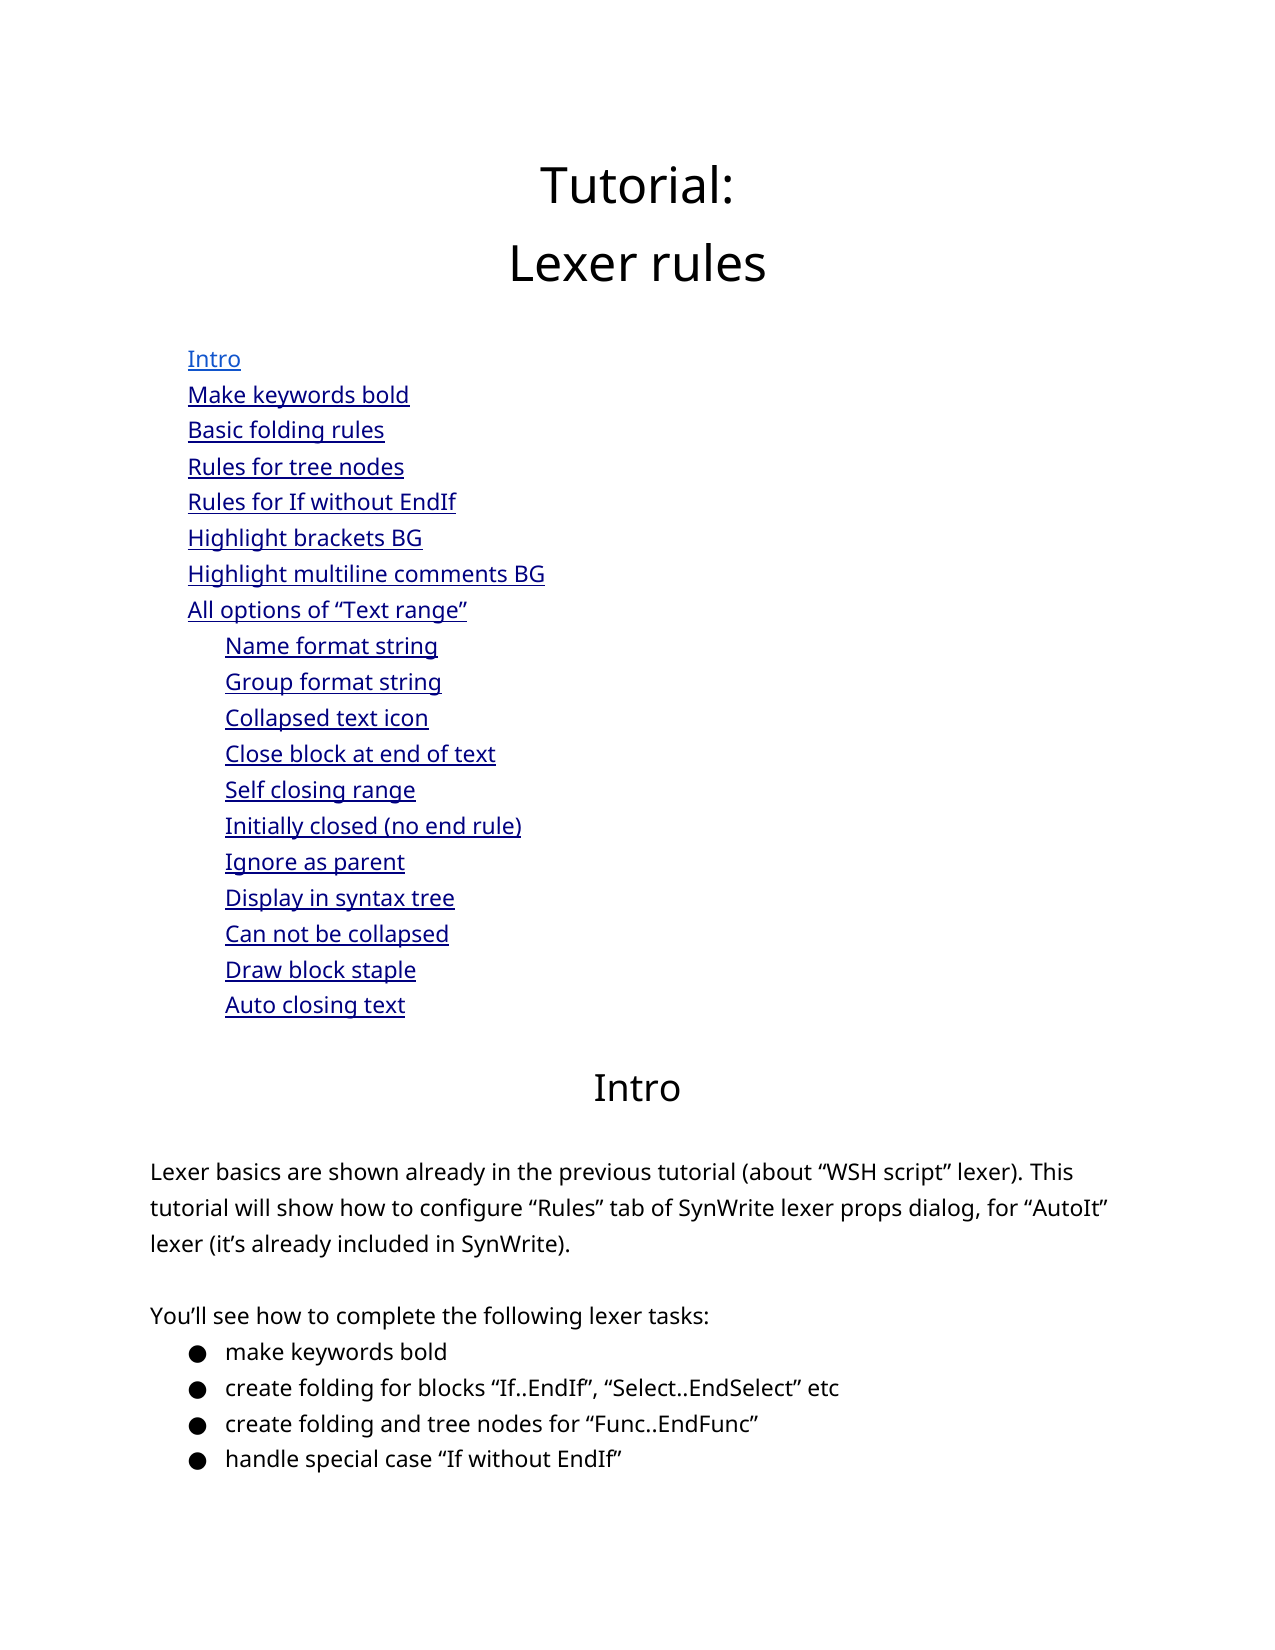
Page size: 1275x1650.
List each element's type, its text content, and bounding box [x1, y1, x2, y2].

text Display in syntax tree [225, 882, 1125, 913]
title Tutorial: [150, 150, 1125, 218]
text Close block at end of text [225, 738, 1125, 769]
text Can not be collapsed [225, 918, 1125, 949]
text Draw block staple [225, 953, 1125, 985]
text Auto closing text [225, 989, 1125, 1021]
text Collapsed text icon [225, 702, 1125, 733]
text You’ll see how to complete the following lexer tasks: [150, 1300, 1125, 1331]
text Name format string [225, 630, 1125, 661]
text Lexer basics are shown already in the previous tutorial (about “WSH script” lexer). This tutorial will show how to configure “Rules” tab of SynWrite lexer props dialog, for “AutoIt” lexer (it’s already included in SynWrite). [150, 1156, 1125, 1259]
list create folding and tree nodes for “Func..EndFunc” [187, 1407, 1125, 1439]
text Lexer rules [150, 228, 1125, 296]
text Ignore as parent [225, 846, 1125, 877]
text All options of “Text range” [187, 594, 1125, 625]
subtitle Intro [150, 1061, 1125, 1112]
text Rules for If without EndIf [187, 486, 1125, 518]
text Basic folding rules [187, 414, 1125, 446]
list create folding for blocks “If..EndIf”, “Select..EndSelect” etc [187, 1372, 1125, 1403]
text Intro [187, 343, 1125, 374]
text Self closing range [225, 774, 1125, 805]
list handle special case “If without EndIf” [187, 1443, 1125, 1475]
text Highlight brackets BG [187, 522, 1125, 553]
list make keywords bold [187, 1336, 1125, 1367]
text Highlight multiline comments BG [187, 558, 1125, 589]
text Initially closed (no end rule) [225, 810, 1125, 841]
text Group format string [225, 666, 1125, 697]
text Rules for tree nodes [187, 450, 1125, 482]
text Make keywords bold [187, 378, 1125, 410]
